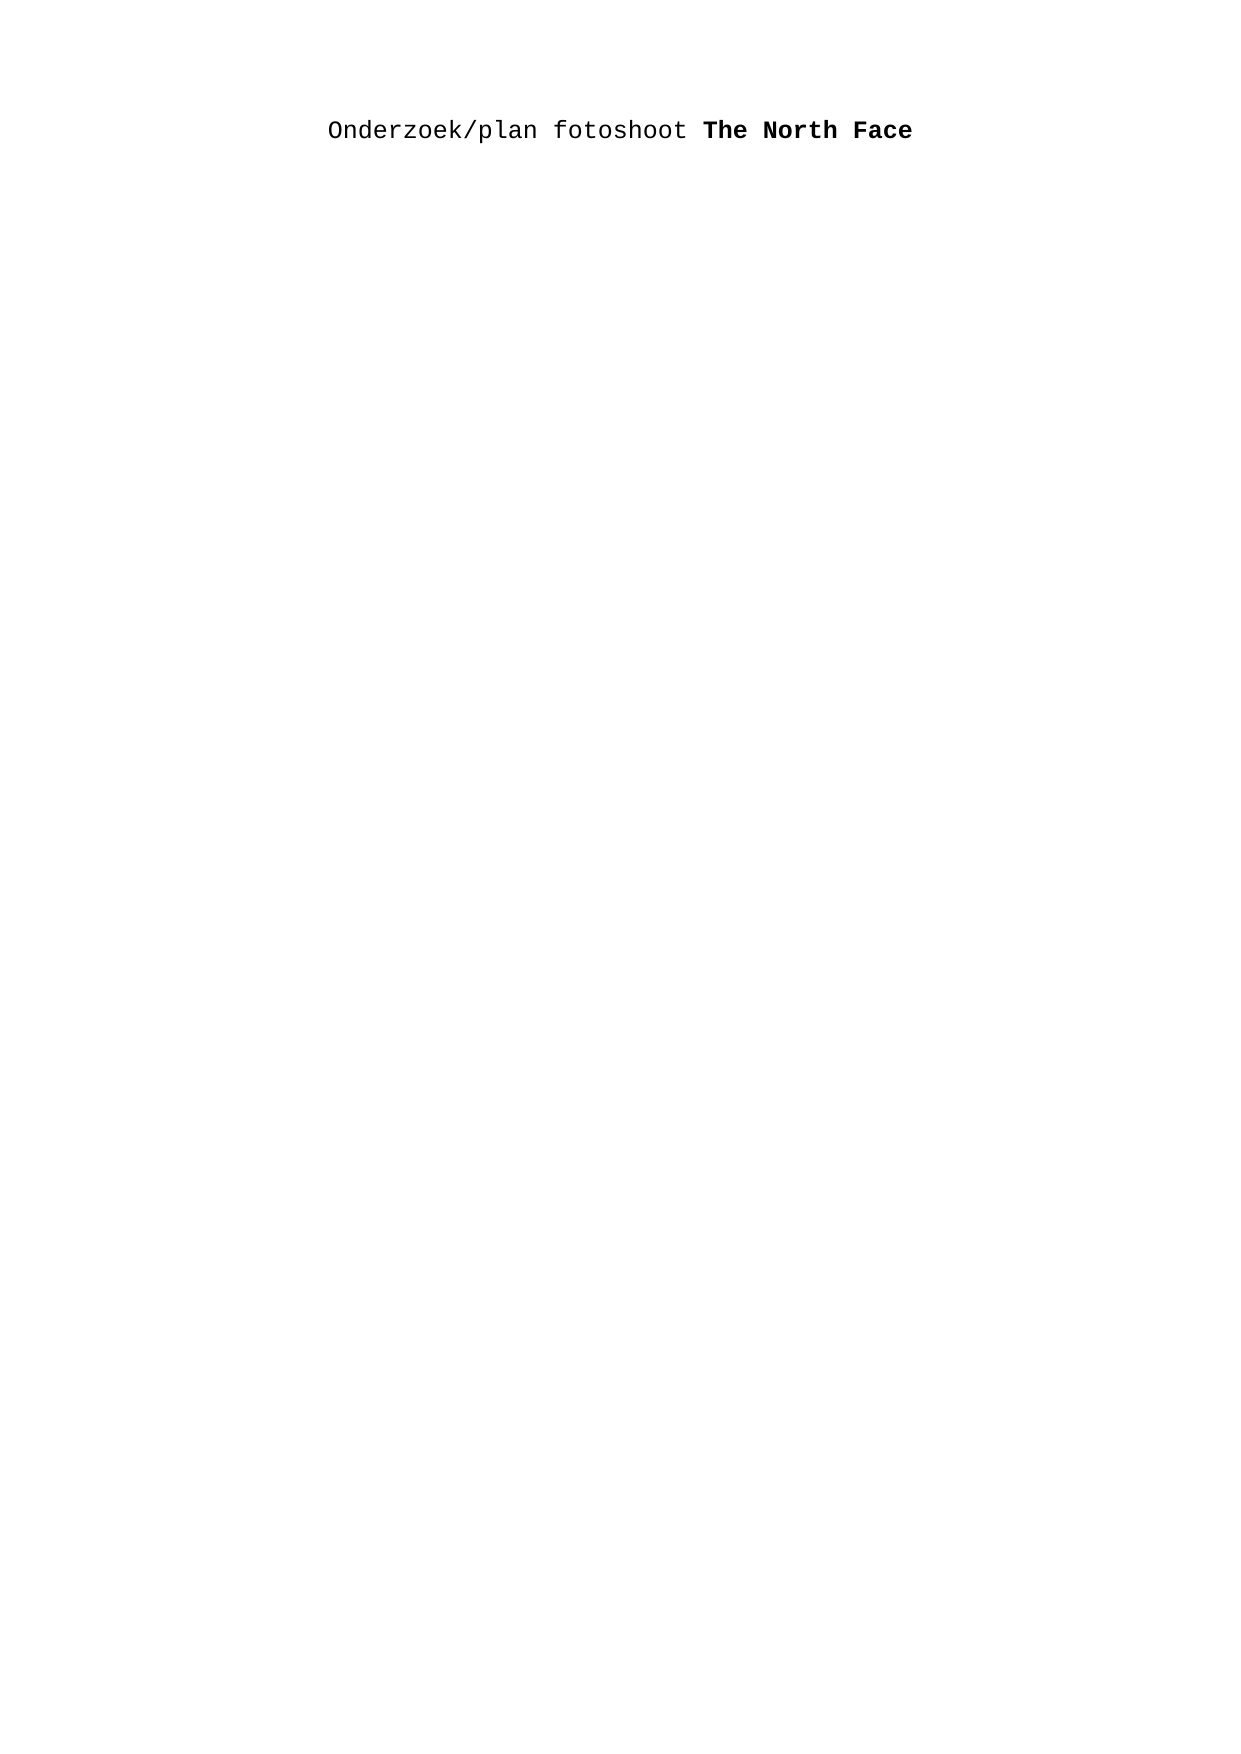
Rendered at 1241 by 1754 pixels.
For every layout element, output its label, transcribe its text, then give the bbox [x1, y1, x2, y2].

text Onderzoek/plan fotoshoot The North Face [118, 118, 1122, 146]
